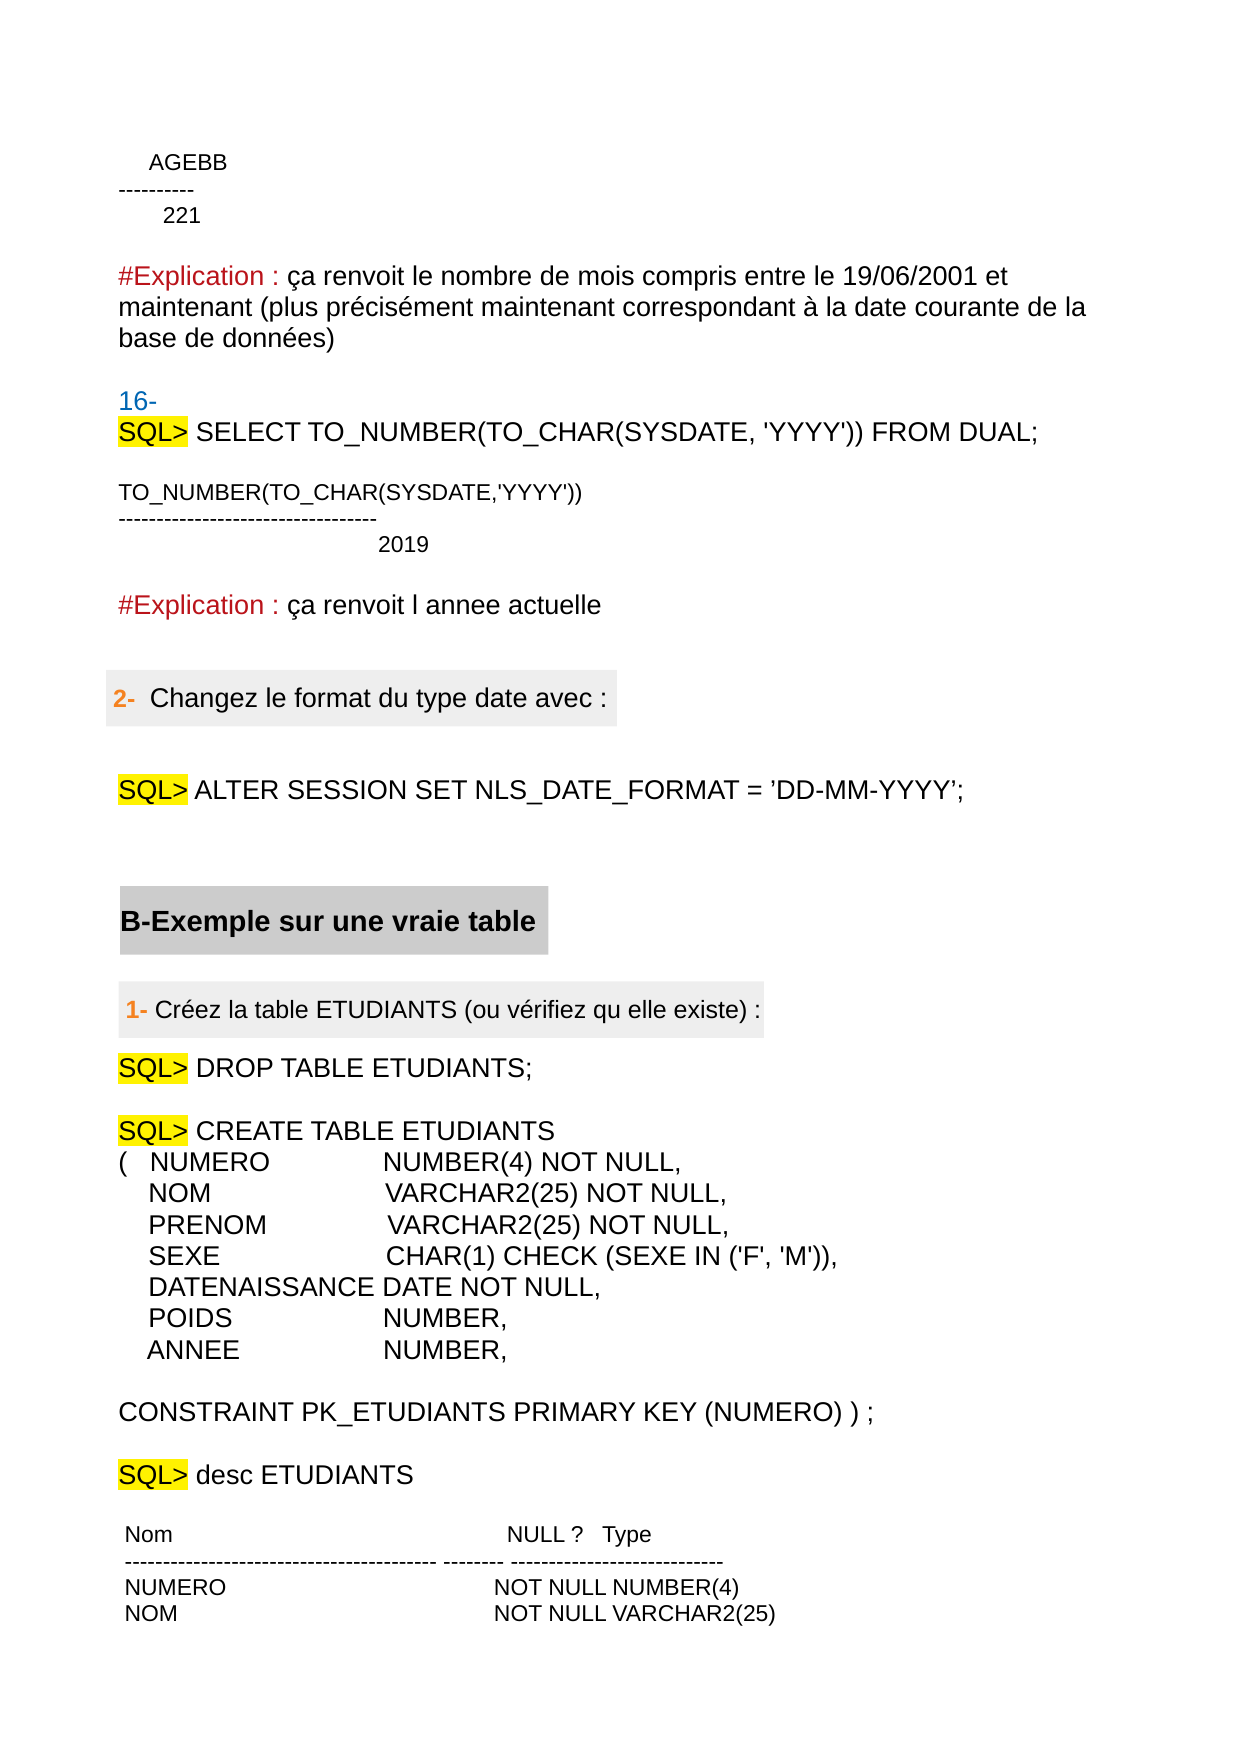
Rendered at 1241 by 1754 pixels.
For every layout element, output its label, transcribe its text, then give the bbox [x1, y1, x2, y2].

text TO_NUMBER(TO_CHAR(SYSDATE,'YYYY')) [118, 478, 1122, 505]
text SQL> DROP TABLE ETUDIANTS; [118, 1052, 1122, 1084]
text SQL> ALTER SESSION SET NLS_DATE_FORMAT = ’DD-MM-YYYY’; [118, 774, 1122, 805]
text SQL> desc ETUDIANTS [118, 1459, 1122, 1490]
text 221 [118, 202, 1122, 228]
text CONSTRAINT PK_ETUDIANTS PRIMARY KEY (NUMERO) ) ; [118, 1396, 1122, 1427]
text DATENAISSANCE DATE NOT NULL, [118, 1271, 1122, 1302]
text ANNEE NUMBER, [118, 1334, 1122, 1365]
text SQL> CREATE TABLE ETUDIANTS [118, 1115, 1122, 1146]
text #Explication : ça renvoit le nombre de mois compris entre le 19/06/2001 et maintenant (plus précisément maintenant correspondant à la date courante de la base de données) [118, 260, 1122, 353]
text NOM NOT NULL VARCHAR2(25) [118, 1600, 1122, 1627]
text POIDS NUMBER, [118, 1302, 1122, 1334]
text ( NUMERO NUMBER(4) NOT NULL, [118, 1146, 1122, 1177]
text SEXE CHAR(1) CHECK (SEXE IN ('F', 'M')), [118, 1240, 1122, 1271]
text SQL> SELECT TO_NUMBER(TO_CHAR(SYSDATE, 'YYYY')) FROM DUAL; [118, 416, 1122, 447]
text #Explication : ça renvoit l annee actuelle [118, 589, 1122, 620]
text PRENOM VARCHAR2(25) NOT NULL, [118, 1209, 1122, 1240]
text AGEBB [118, 149, 1122, 176]
text ---------- [118, 176, 1122, 202]
text ----------------------------------------- -------- ---------------------------- [118, 1548, 1122, 1574]
text ---------------------------------- [118, 505, 1122, 531]
text Nom NULL ? Type [118, 1521, 1122, 1548]
text 16- [118, 385, 1122, 416]
text 2019 [118, 531, 1122, 557]
text NUMERO NOT NULL NUMBER(4) [118, 1574, 1122, 1600]
text NOM VARCHAR2(25) NOT NULL, [118, 1177, 1122, 1209]
